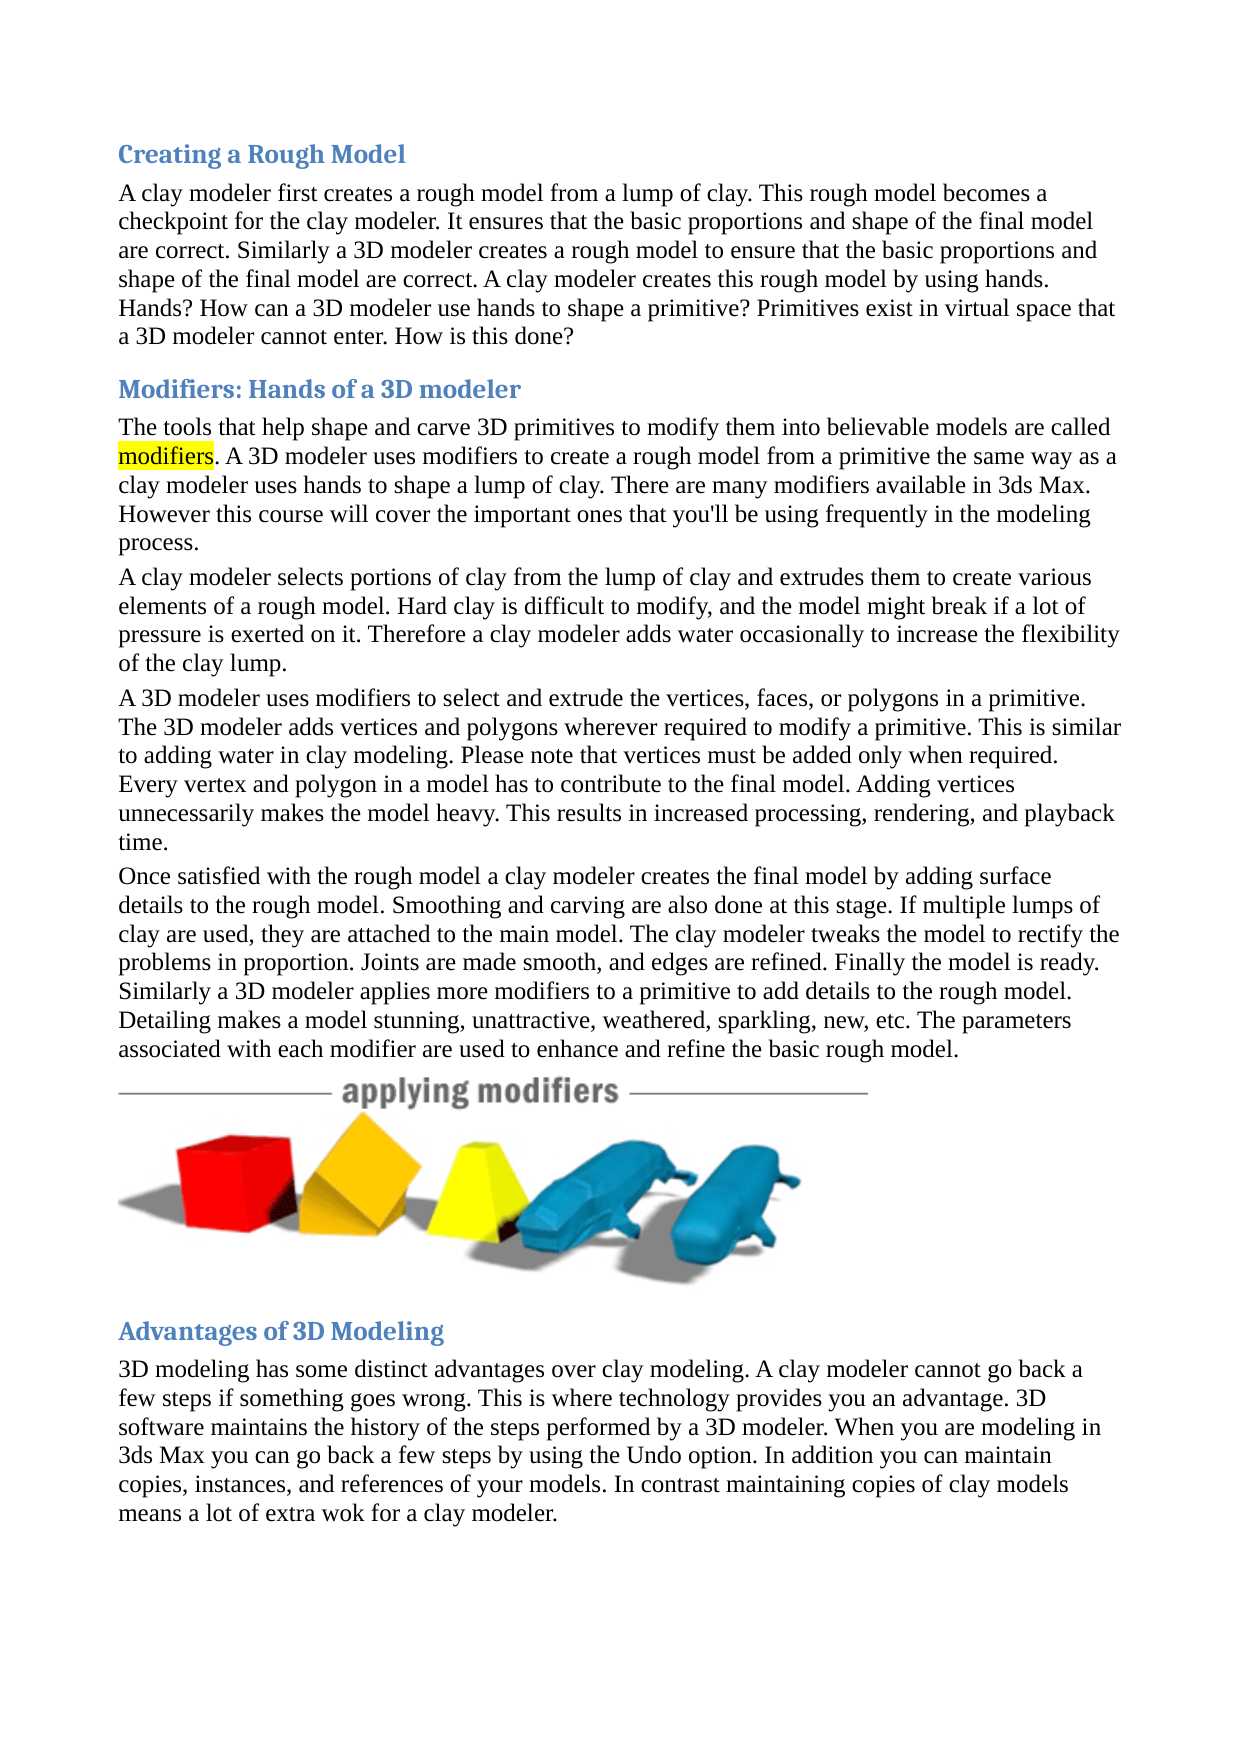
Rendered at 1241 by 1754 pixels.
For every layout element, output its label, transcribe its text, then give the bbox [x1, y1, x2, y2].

subtitle Creating a Rough Model [118, 139, 1122, 170]
picture [118, 1065, 869, 1291]
text A clay modeler first creates a rough model from a lump of clay. This rough model becomes a checkpoint for the clay modeler. It ensures that the basic proportions and shape of the final model are correct. Similarly a 3D modeler creates a rough model to ensure that the basic proportions and shape of the final model are correct. A clay modeler creates this rough model by using hands. Hands? How can a 3D modeler use hands to shape a primitive? Primitives exist in virtual space that a 3D modeler cannot enter. How is this done? [118, 178, 1122, 350]
text A clay modeler selects portions of clay from the lump of clay and extrudes them to create various elements of a rough model. Hard clay is difficult to modify, and the model might break if a lot of pressure is exerted on it. Therefore a clay modeler adds water occasionally to increase the flexibility of the clay lump. [118, 562, 1122, 677]
text A 3D modeler uses modifiers to select and extrude the vertices, faces, or polygons in a primitive. The 3D modeler adds vertices and polygons wherever required to modify a primitive. This is similar to adding water in clay modeling. Please note that vertices must be added only when required. Every vertex and polygon in a model has to contribute to the final model. Adding vertices unnecessarily makes the model heavy. This results in increased processing, rendering, and playback time. [118, 683, 1122, 855]
text 3D modeling has some distinct advantages over clay modeling. A clay modeler cannot go back a few steps if something goes wrong. This is where technology provides you an advantage. 3D software maintains the history of the steps performed by a 3D modeler. When you are modeling in 3ds Max you can go back a few steps by using the Undo option. In addition you can maintain copies, instances, and references of your models. In contrast maintaining copies of clay models means a lot of extra wok for a clay modeler. [118, 1354, 1122, 1527]
subtitle Advantages of 3D Modeling [118, 1316, 1122, 1347]
text Once satisfied with the rough model a clay modeler creates the final model by adding surface details to the rough model. Smoothing and carving are also done at this stage. If multiple lumps of clay are used, they are attached to the main model. The clay modeler tweaks the model to rectify the problems in proportion. Joints are made smooth, and edges are refined. Finally the model is ready. Similarly a 3D modeler applies more modifiers to a primitive to add details to the rough model. Detailing makes a model stunning, unattractive, weathered, sparkling, new, etc. The parameters associated with each modifier are used to enhance and refine the basic rough model. [118, 861, 1122, 1062]
subtitle Modifiers: Hands of a 3D modeler [118, 374, 1122, 405]
text The tools that help shape and carve 3D primitives to modify them into believable models are called modifiers. A 3D modeler uses modifiers to create a rough model from a primitive the same way as a clay modeler uses hands to shape a lump of clay. There are many modifiers available in 3ds Max. However this course will cover the important ones that you'll be using frequently in the modeling process. [118, 412, 1122, 556]
